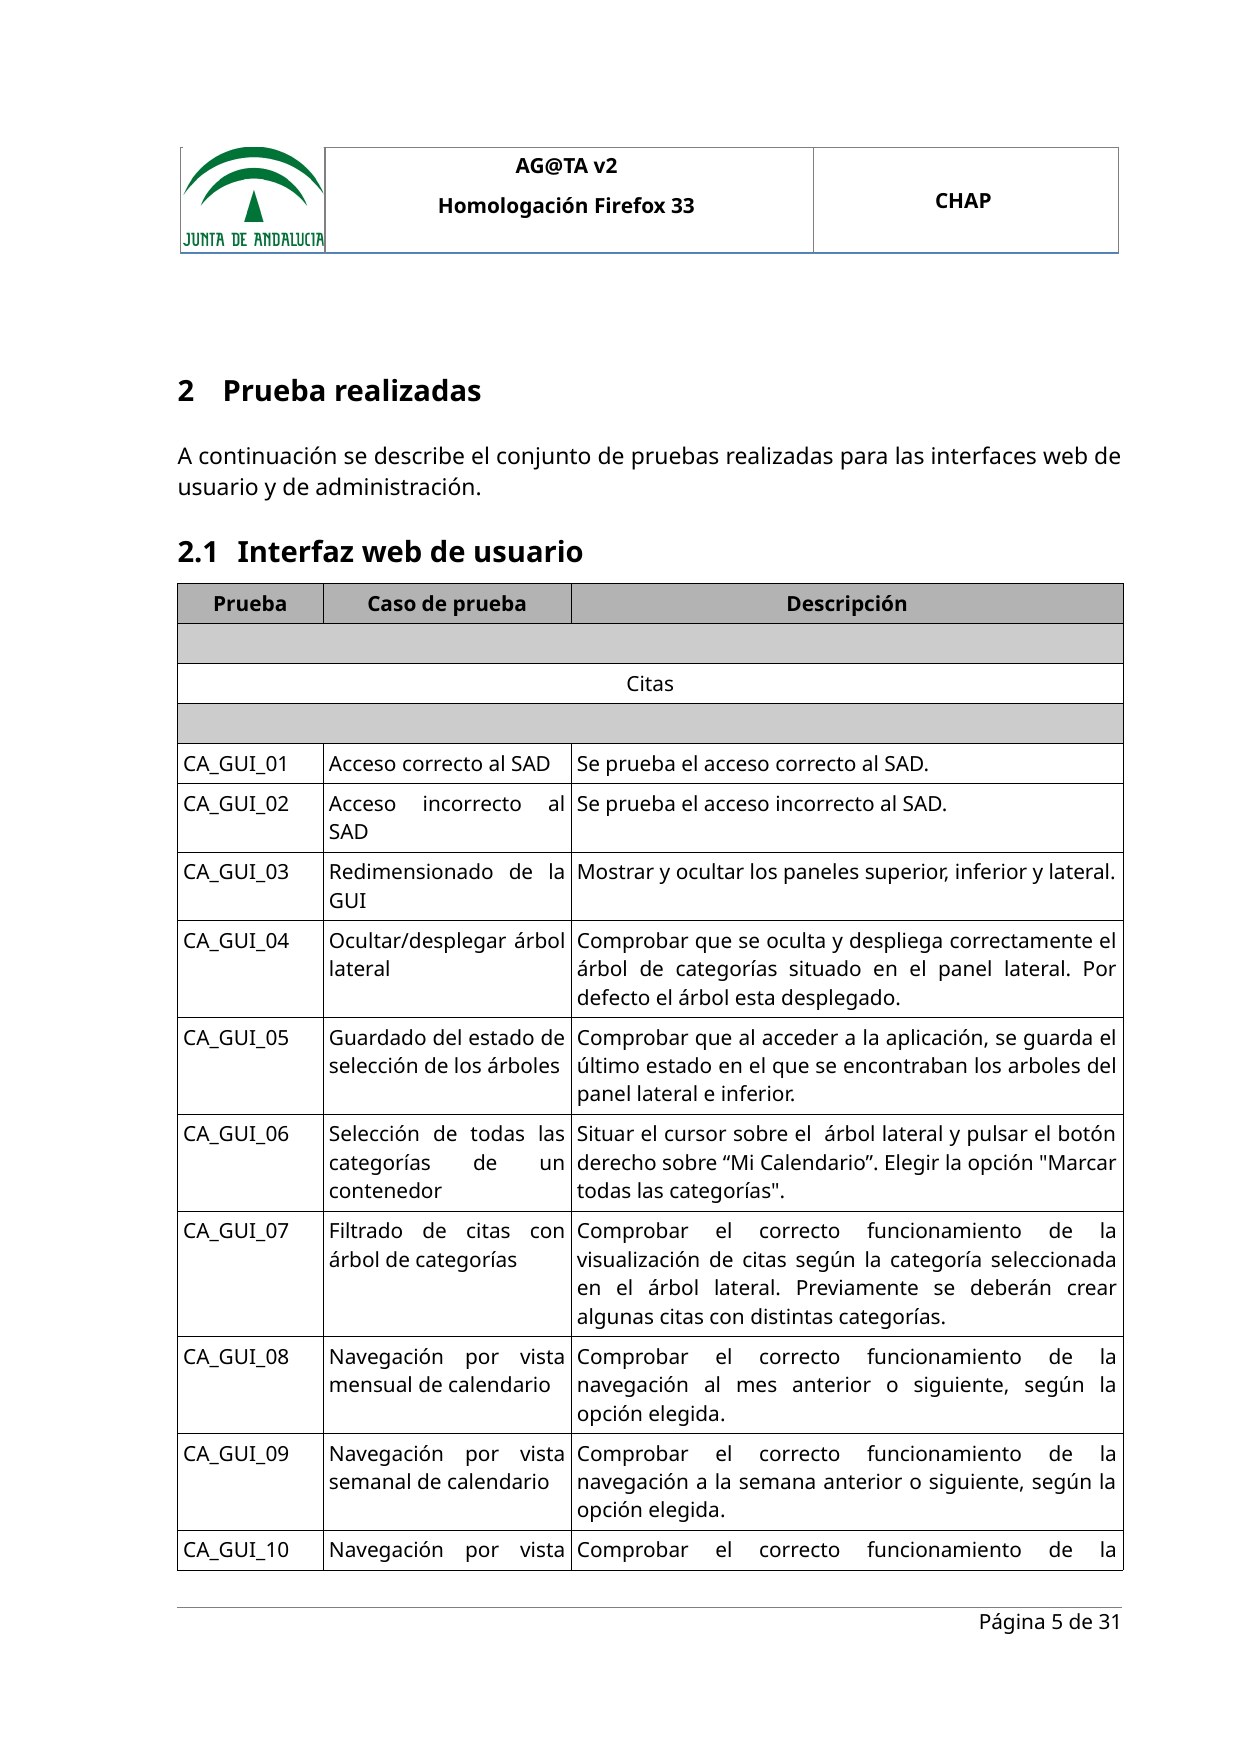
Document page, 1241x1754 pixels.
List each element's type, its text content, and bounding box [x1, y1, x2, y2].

table_cell CA_GUI_04 [178, 921, 323, 1017]
table_cell Navegación por vista semanal de calendario [324, 1434, 571, 1530]
table_cell Situar el cursor sobre el árbol lateral y pulsar el botón derecho sobre “Mi Calendario”. Elegir la opción "Marcar todas las categorías". [572, 1115, 1123, 1211]
table_cell Se prueba el acceso incorrecto al SAD. [572, 784, 1123, 852]
table_cell CA_GUI_06 [178, 1115, 323, 1211]
table_cell Se prueba el acceso correcto al SAD. [572, 744, 1123, 783]
table_cell Navegación por vista mensual de calendario [324, 1337, 571, 1433]
table_cell CA_GUI_08 [178, 1337, 323, 1433]
table_cell Comprobar el correcto funcionamiento de la navegación al mes anterior o siguiente, según la opción elegida. [572, 1337, 1123, 1433]
subtitle Interfaz web de usuario [177, 532, 1122, 571]
table_cell CA_GUI_07 [178, 1212, 323, 1336]
table_cell CA_GUI_01 [178, 744, 323, 783]
table_cell Redimensionado de la GUI [324, 853, 571, 920]
table_cell CA_GUI_10 [178, 1531, 323, 1570]
table_cell Selección de todas las categorías de un contenedor [324, 1115, 571, 1211]
table_cell Guardado del estado de selección de los árboles [324, 1018, 571, 1114]
table_cell Filtrado de citas con árbol de categorías [324, 1212, 571, 1336]
table_cell Comprobar el correcto funcionamiento de la navegación a la semana anterior o siguiente, según la opción elegida. [572, 1434, 1123, 1530]
table_cell Mostrar y ocultar los paneles superior, inferior y lateral. [572, 853, 1123, 920]
table_cell Comprobar el correcto funcionamiento de la [572, 1531, 1123, 1570]
table_cell CA_GUI_09 [178, 1434, 323, 1530]
table_header Caso de prueba [324, 584, 571, 623]
table_cell CA_GUI_03 [178, 853, 323, 920]
table_cell [178, 704, 1123, 743]
table_cell Navegación por vista [324, 1531, 571, 1570]
table_cell Acceso incorrecto al SAD [324, 784, 571, 852]
table_header Prueba [178, 584, 323, 623]
table_cell Citas [178, 664, 1123, 703]
table_cell Ocultar/desplegar árbol lateral [324, 921, 571, 1017]
table_cell Acceso correcto al SAD [324, 744, 571, 783]
table_cell CA_GUI_05 [178, 1018, 323, 1114]
table_cell Comprobar que se oculta y despliega correctamente el árbol de categorías situado en el panel lateral. Por defecto el árbol esta desplegado. [572, 921, 1123, 1017]
table_header Descripción [572, 584, 1123, 623]
table_cell [178, 624, 1123, 663]
table_cell CA_GUI_02 [178, 784, 323, 852]
table_cell Comprobar el correcto funcionamiento de la visualización de citas según la categoría seleccionada en el árbol lateral. Previamente se deberán crear algunas citas con distintas categorías. [572, 1212, 1123, 1336]
text A continuación se describe el conjunto de pruebas realizadas para las interfaces web de usuario y de administración. [177, 440, 1122, 502]
picture [183, 147, 324, 246]
table_cell Comprobar que al acceder a la aplicación, se guarda el último estado en el que se encontraban los arboles del panel lateral e inferior. [572, 1018, 1123, 1114]
subtitle Prueba realizadas [177, 371, 1122, 410]
